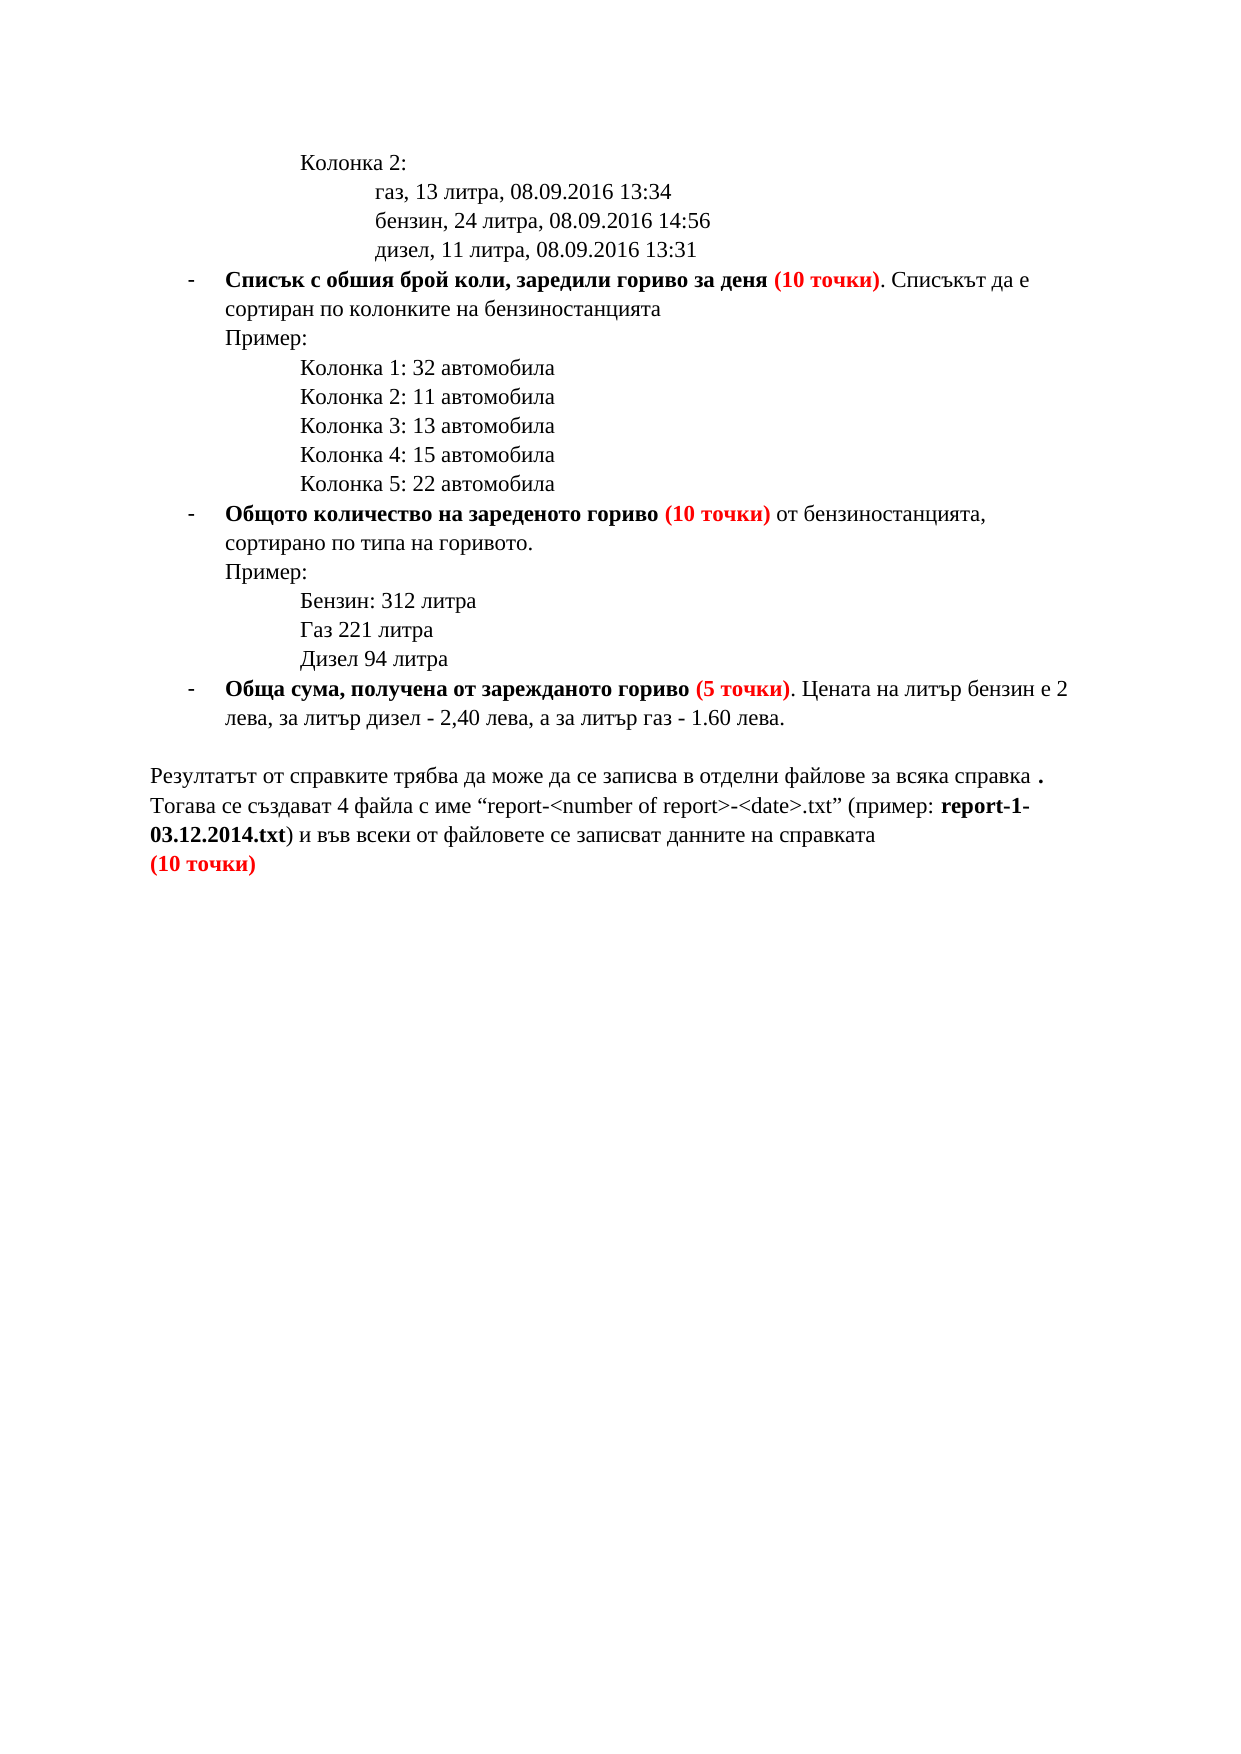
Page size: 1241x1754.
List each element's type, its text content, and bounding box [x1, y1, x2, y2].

text Колонка 2: [300, 150, 1091, 175]
text Газ 221 литра [225, 617, 1091, 643]
text Колонка 5: 22 автомобила [300, 471, 1091, 497]
text (10 точки) [150, 851, 1091, 876]
text Колонка 4: 15 автомобила [300, 442, 1091, 467]
text Пример: [225, 325, 1091, 351]
text Колонка 3: 13 автомобила [300, 413, 1091, 438]
text Резултатът от справките трябва да може да се записва в отделни файлове за всяка справка . Тогава се създават 4 файла с име “report-<number of report>-<date>.txt” (пример: report-1-03.12.2014.txt) и във всеки от файловете се записват данните на справката [150, 763, 1091, 847]
text дизел, 11 литра, 08.09.2016 13:31 [375, 237, 1091, 263]
text Колонка 2: 11 автомобила [300, 384, 1091, 409]
text Дизел 94 литра [225, 646, 1091, 672]
text Пример: [150, 559, 1091, 584]
text бензин, 24 литра, 08.09.2016 14:56 [375, 208, 1091, 234]
list Списък с обшия брой коли, заредили гориво за деня (10 точки). Списъкът да е сортиран по колонките на бензиностанцията [187, 267, 1091, 322]
text Бензин: 312 литра [225, 588, 1091, 613]
text газ, 13 литра, 08.09.2016 13:34 [375, 179, 1091, 204]
list Общото количество на зареденото гориво (10 точки) от бензиностанцията, сортирано по типа на горивото. [187, 500, 1091, 555]
list Обща сума, получена от зарежданото гориво (5 точки). Цената на литър бензин е 2 лева, за литър дизел - 2,40 лева, а за литър газ - 1.60 лева. [187, 676, 1091, 731]
text Колонка 1: 32 автомобила [300, 354, 1091, 380]
